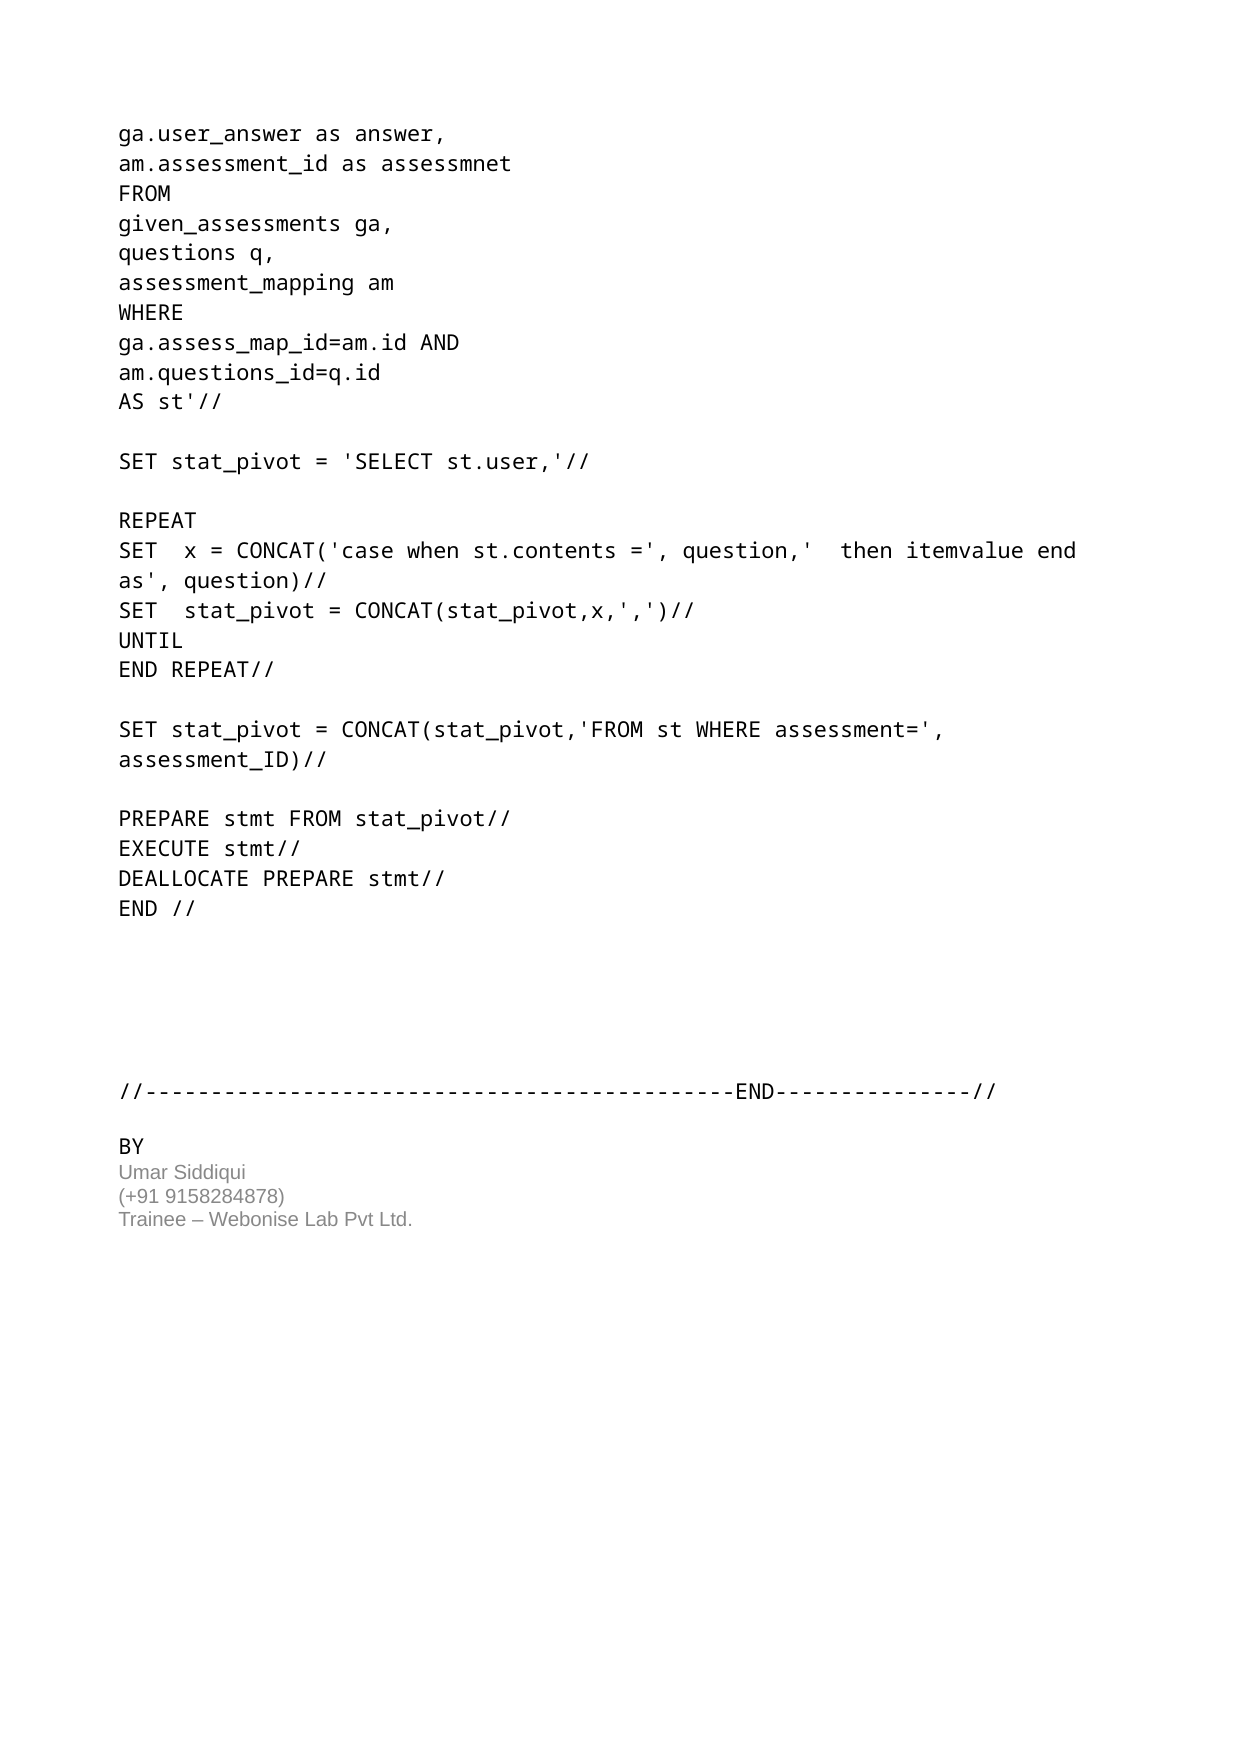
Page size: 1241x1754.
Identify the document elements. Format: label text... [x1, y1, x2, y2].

text given_assessments ga, [118, 207, 1122, 237]
text AS st'// [118, 386, 1122, 416]
text Umar Siddiqui (+91 9158284878) [118, 1161, 1122, 1207]
text DEALLOCATE PREPARE stmt// [118, 863, 1122, 893]
text UNTIL [118, 624, 1122, 654]
text ga.user_answer as answer, [118, 118, 1122, 148]
text END REPEAT// [118, 654, 1122, 684]
text EXECUTE stmt// [118, 833, 1122, 863]
text BY [118, 1131, 1122, 1161]
text WHERE [118, 297, 1122, 327]
text SET stat_pivot = CONCAT(stat_pivot,'FROM st WHERE assessment=', assessment_ID)// [118, 714, 1122, 773]
text END // [118, 893, 1122, 922]
text SET x = CONCAT('case when st.contents =', question,' then itemvalue end as', question)// [118, 535, 1122, 595]
text Trainee – Webonise Lab Pvt Ltd. [118, 1207, 1122, 1231]
text FROM [118, 178, 1122, 207]
text ga.assess_map_id=am.id AND [118, 327, 1122, 356]
text PREPARE stmt FROM stat_pivot// [118, 803, 1122, 833]
text SET stat_pivot = CONCAT(stat_pivot,x,',')// [118, 595, 1122, 624]
text am.questions_id=q.id [118, 356, 1122, 386]
text questions q, [118, 237, 1122, 267]
text am.assessment_id as assessmnet [118, 148, 1122, 178]
text REPEAT [118, 505, 1122, 535]
text //---------------------------------------------END---------------// [118, 1076, 1122, 1105]
text assessment_mapping am [118, 267, 1122, 297]
text SET stat_pivot = 'SELECT st.user,'// [118, 446, 1122, 476]
